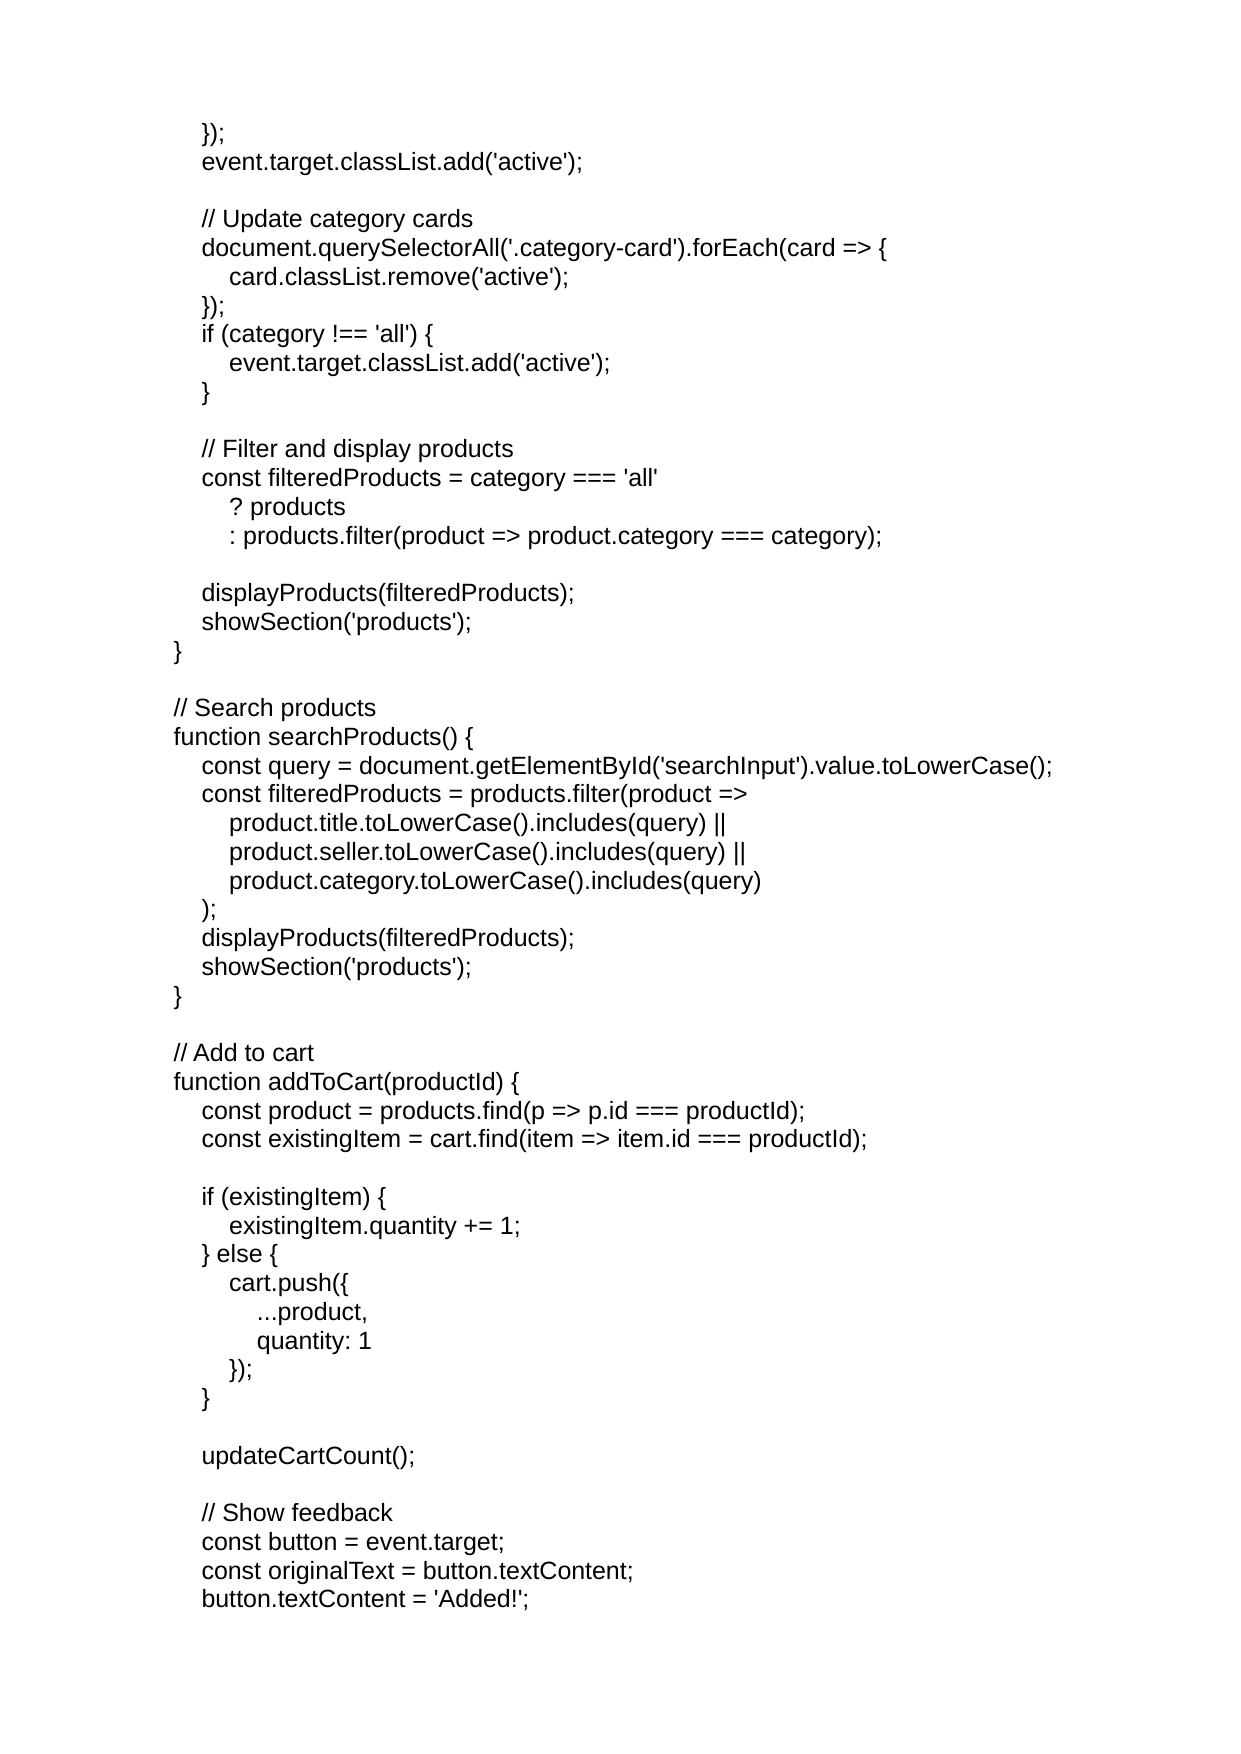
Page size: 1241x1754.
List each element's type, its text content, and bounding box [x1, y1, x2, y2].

text if (existingItem) { [118, 1182, 1122, 1211]
text cart.push({ [118, 1268, 1122, 1297]
text existingItem.quantity += 1; [118, 1211, 1122, 1239]
text const filteredProducts = category === 'all' [118, 463, 1122, 492]
text const product = products.find(p => p.id === productId); [118, 1096, 1122, 1124]
text } [118, 1383, 1122, 1412]
text }); [118, 1354, 1122, 1383]
text ? products [118, 492, 1122, 521]
text // Show feedback [118, 1498, 1122, 1527]
text event.target.classList.add('active'); [118, 348, 1122, 377]
text product.category.toLowerCase().includes(query) [118, 866, 1122, 894]
text document.querySelectorAll('.category-card').forEach(card => { [118, 233, 1122, 262]
text }); [118, 291, 1122, 319]
text function addToCart(productId) { [118, 1067, 1122, 1096]
text product.title.toLowerCase().includes(query) || [118, 808, 1122, 837]
text : products.filter(product => product.category === category); [118, 521, 1122, 549]
text ); [118, 894, 1122, 923]
text ...product, [118, 1297, 1122, 1326]
text // Search products [118, 693, 1122, 722]
text const query = document.getElementById('searchInput').value.toLowerCase(); [118, 751, 1122, 779]
text event.target.classList.add('active'); [118, 147, 1122, 176]
text quantity: 1 [118, 1326, 1122, 1354]
text if (category !== 'all') { [118, 319, 1122, 348]
text showSection('products'); [118, 952, 1122, 981]
text } [118, 377, 1122, 406]
text } [118, 636, 1122, 664]
text } [118, 981, 1122, 1009]
text displayProducts(filteredProducts); [118, 578, 1122, 607]
text }); [118, 118, 1122, 147]
text const filteredProducts = products.filter(product => [118, 779, 1122, 808]
text // Add to cart [118, 1038, 1122, 1067]
text const originalText = button.textContent; [118, 1556, 1122, 1584]
text card.classList.remove('active'); [118, 262, 1122, 291]
text } else { [118, 1239, 1122, 1268]
text // Update category cards [118, 204, 1122, 233]
text displayProducts(filteredProducts); [118, 923, 1122, 952]
text // Filter and display products [118, 434, 1122, 463]
text const existingItem = cart.find(item => item.id === productId); [118, 1124, 1122, 1153]
text button.textContent = 'Added!'; [118, 1584, 1122, 1613]
text function searchProducts() { [118, 722, 1122, 751]
text const button = event.target; [118, 1527, 1122, 1556]
text product.seller.toLowerCase().includes(query) || [118, 837, 1122, 866]
text showSection('products'); [118, 607, 1122, 636]
text updateCartCount(); [118, 1441, 1122, 1469]
